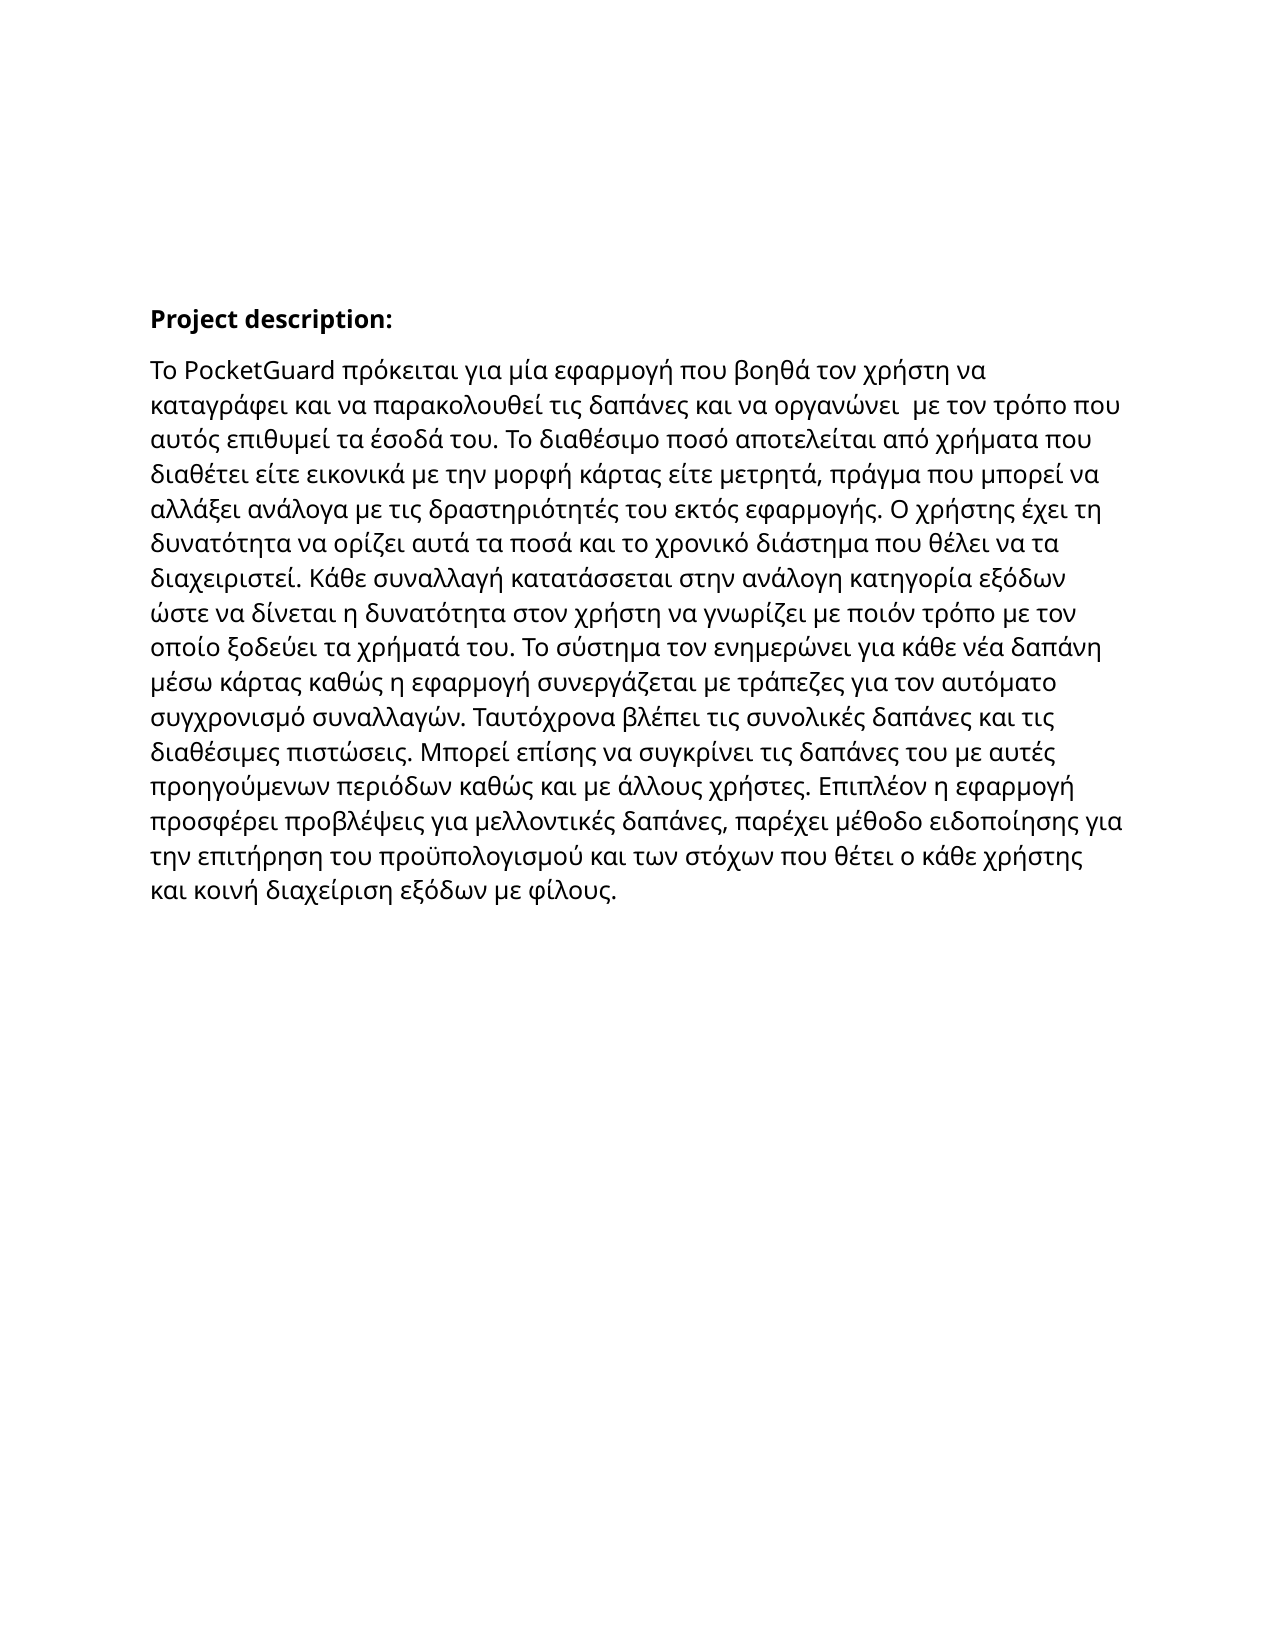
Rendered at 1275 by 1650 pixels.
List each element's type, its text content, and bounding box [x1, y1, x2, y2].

text Project description: [150, 301, 1125, 335]
text Το PocketGuard πρόκειται για μία εφαρμογή που βοηθά τον χρήστη να καταγράφει και να παρακολουθεί τις δαπάνες και να οργανώνει με τον τρόπο που αυτός επιθυμεί τα έσοδά του. Το διαθέσιμο ποσό αποτελείται από χρήματα που διαθέτει είτε εικονικά με την μορφή κάρτας είτε μετρητά, πράγμα που μπορεί να αλλάξει ανάλογα με τις δραστηριότητές του εκτός εφαρμογής. Ο χρήστης έχει τη δυνατότητα να ορίζει αυτά τα ποσά και το χρονικό διάστημα που θέλει να τα διαχειριστεί. Κάθε συναλλαγή κατατάσσεται στην ανάλογη κατηγορία εξόδων ώστε να δίνεται η δυνατότητα στον χρήστη να γνωρίζει με ποιόν τρόπο με τον οποίο ξοδεύει τα χρήματά του. Το σύστημα τον ενημερώνει για κάθε νέα δαπάνη μέσω κάρτας καθώς η εφαρμογή συνεργάζεται με τράπεζες για τον αυτόματο συγχρονισμό συναλλαγών. Ταυτόχρονα βλέπει τις συνολικές δαπάνες και τις διαθέσιμες πιστώσεις. Μπορεί επίσης να συγκρίνει τις δαπάνες του με αυτές προηγούμενων περιόδων καθώς και με άλλους χρήστες. Επιπλέον η εφαρμογή προσφέρει προβλέψεις για μελλοντικές δαπάνες, παρέχει μέθοδο ειδοποίησης για την επιτήρηση του προϋπολογισμού και των στόχων που θέτει ο κάθε χρήστης και κοινή διαχείριση εξόδων με φίλους. [150, 353, 1125, 907]
